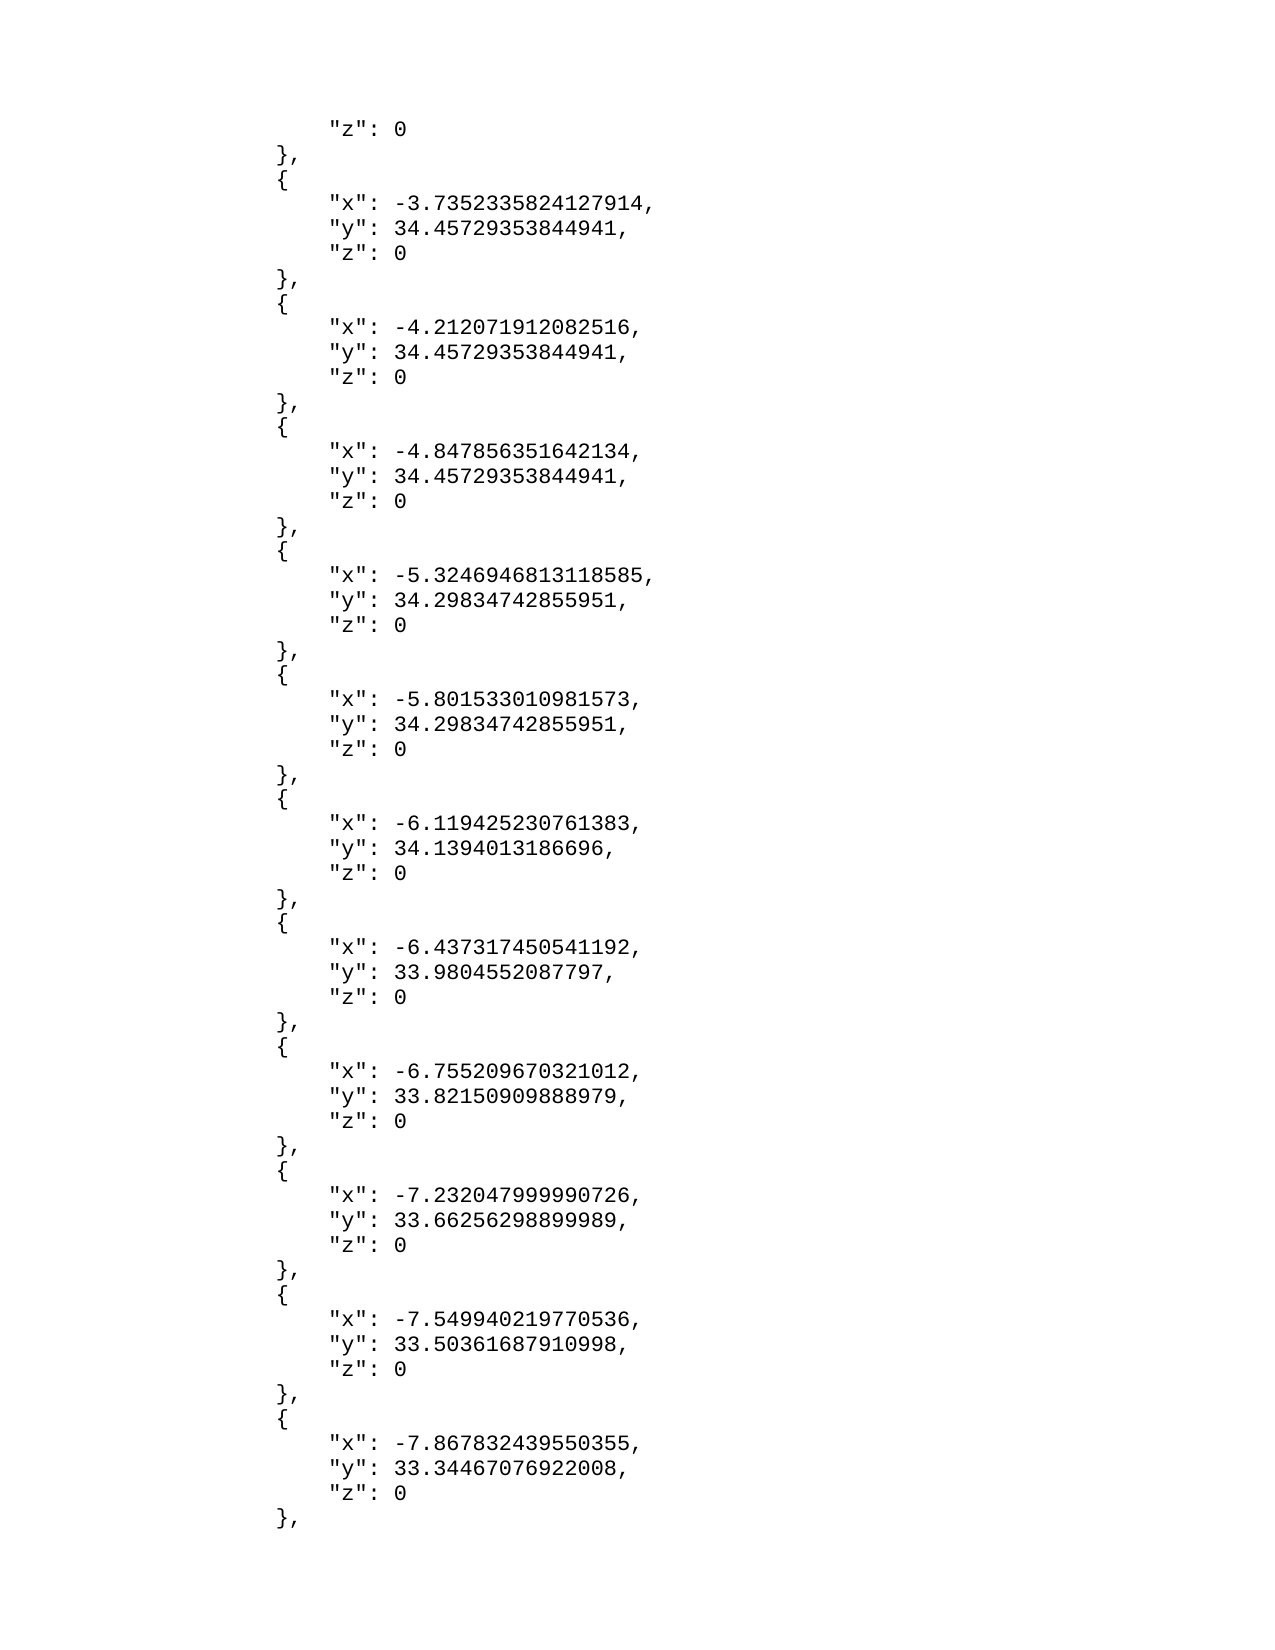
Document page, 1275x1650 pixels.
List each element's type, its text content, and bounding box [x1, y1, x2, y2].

text }, [118, 1011, 1157, 1035]
text "y": 34.45729353844941, [118, 465, 1157, 490]
text }, [118, 515, 1157, 539]
text "x": -6.119425230761383, [118, 812, 1157, 837]
text }, [118, 639, 1157, 663]
text "x": -5.3246946813118585, [118, 564, 1157, 589]
text "x": -5.801533010981573, [118, 688, 1157, 713]
text { [118, 1283, 1157, 1308]
text { [118, 787, 1157, 812]
text "z": 0 [118, 614, 1157, 639]
text }, [118, 143, 1157, 168]
text { [118, 416, 1157, 440]
text { [118, 663, 1157, 688]
text }, [118, 887, 1157, 911]
text "y": 34.1394013186696, [118, 837, 1157, 862]
text "x": -7.867832439550355, [118, 1432, 1157, 1457]
text "x": -6.755209670321012, [118, 1060, 1157, 1085]
text }, [118, 1134, 1157, 1159]
text "y": 33.66256298899989, [118, 1209, 1157, 1234]
text "z": 0 [118, 366, 1157, 391]
text { [118, 1035, 1157, 1060]
text "x": -3.7352335824127914, [118, 192, 1157, 217]
text "y": 34.29834742855951, [118, 589, 1157, 614]
text "y": 34.45729353844941, [118, 341, 1157, 366]
text "y": 33.82150909888979, [118, 1085, 1157, 1110]
text }, [118, 763, 1157, 787]
text "x": -7.549940219770536, [118, 1308, 1157, 1333]
text }, [118, 1382, 1157, 1407]
text { [118, 539, 1157, 564]
text "x": -4.847856351642134, [118, 440, 1157, 465]
text "z": 0 [118, 1358, 1157, 1382]
text }, [118, 267, 1157, 292]
text }, [118, 1258, 1157, 1283]
text { [118, 292, 1157, 316]
text "z": 0 [118, 1234, 1157, 1258]
text "z": 0 [118, 986, 1157, 1011]
text "x": -7.232047999990726, [118, 1184, 1157, 1209]
text "z": 0 [118, 490, 1157, 515]
text "z": 0 [118, 862, 1157, 887]
text "z": 0 [118, 1110, 1157, 1134]
text "z": 0 [118, 242, 1157, 267]
text "y": 33.50361687910998, [118, 1333, 1157, 1358]
text }, [118, 1506, 1157, 1531]
text "z": 0 [118, 1482, 1157, 1506]
text "y": 34.29834742855951, [118, 713, 1157, 738]
text "y": 33.34467076922008, [118, 1457, 1157, 1482]
text "y": 34.45729353844941, [118, 217, 1157, 242]
text { [118, 911, 1157, 936]
text "z": 0 [118, 118, 1157, 143]
text "x": -4.212071912082516, [118, 316, 1157, 341]
text { [118, 1159, 1157, 1184]
text "x": -6.437317450541192, [118, 936, 1157, 961]
text { [118, 1407, 1157, 1432]
text "y": 33.9804552087797, [118, 961, 1157, 986]
text }, [118, 391, 1157, 416]
text { [118, 168, 1157, 192]
text "z": 0 [118, 738, 1157, 763]
